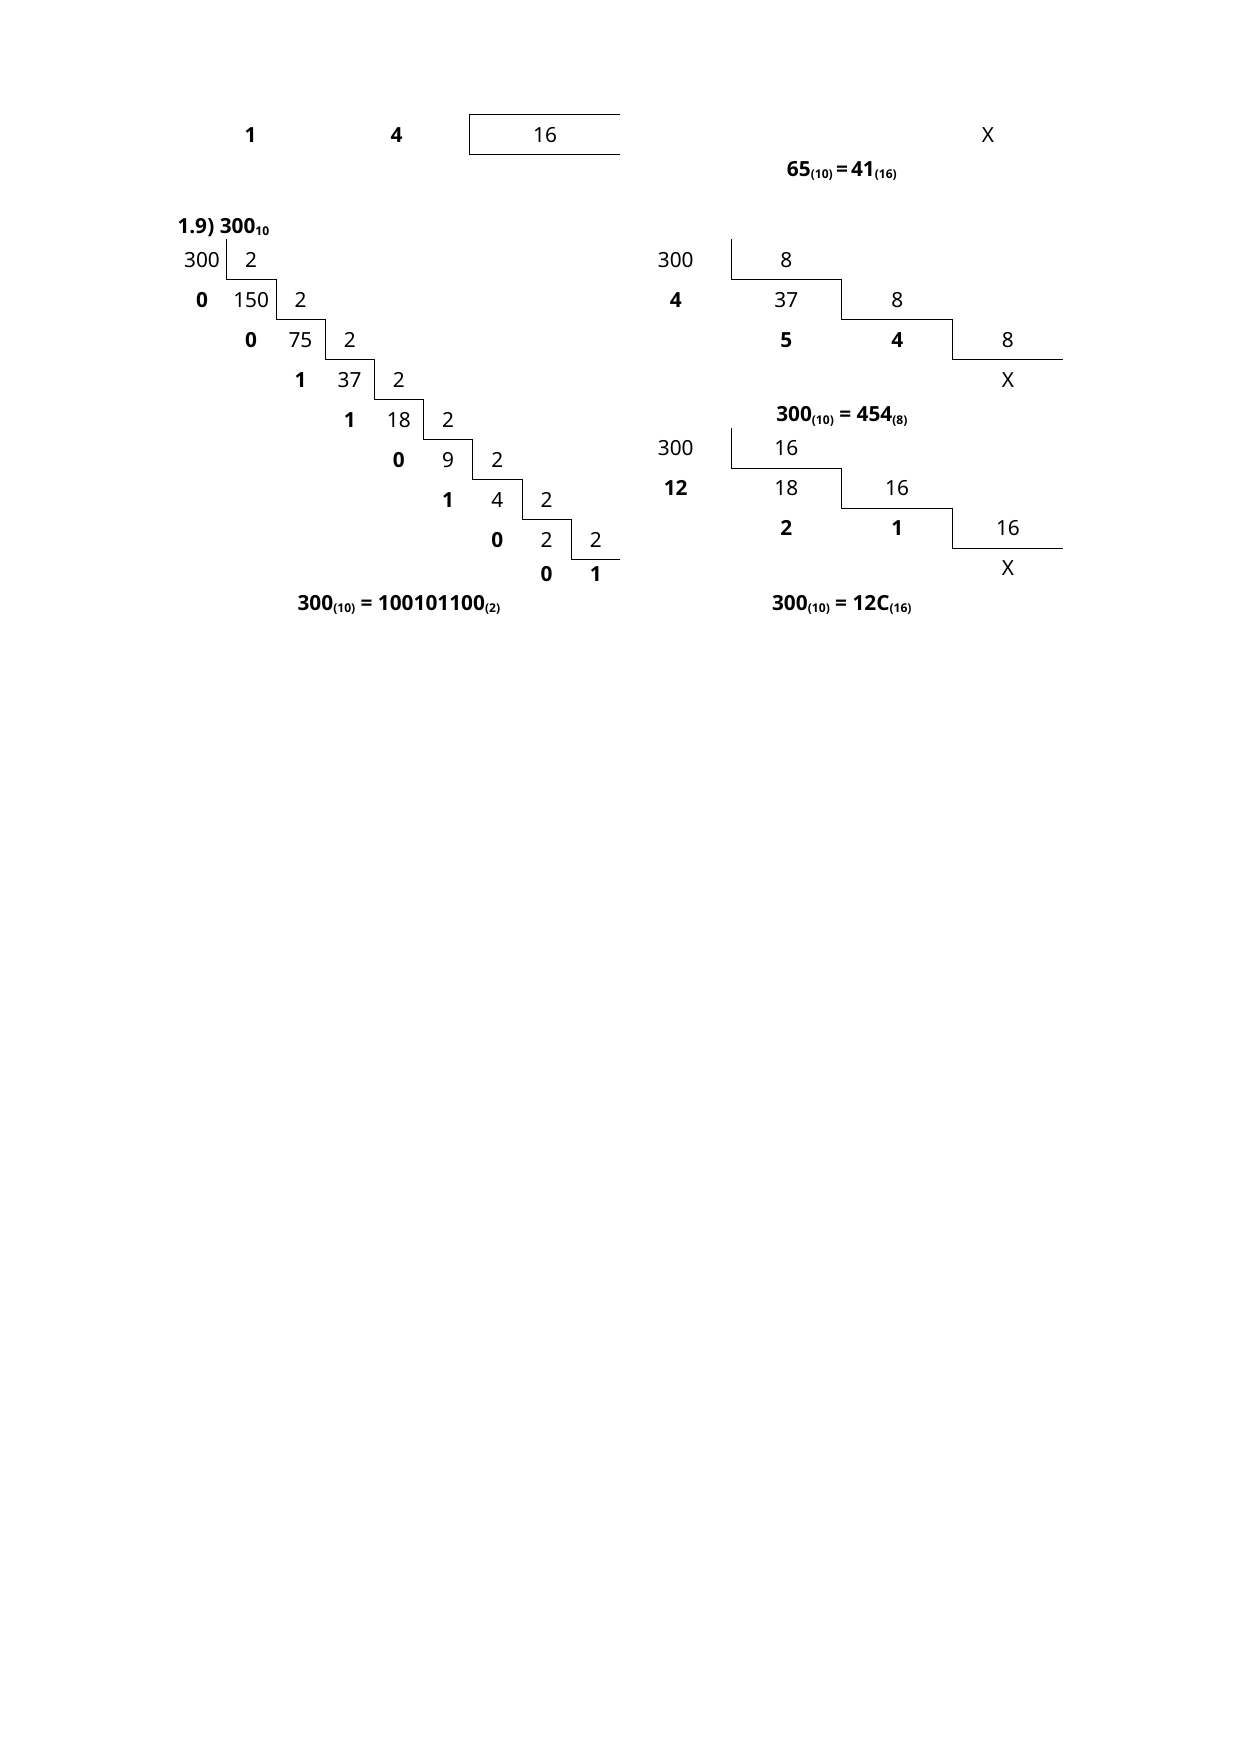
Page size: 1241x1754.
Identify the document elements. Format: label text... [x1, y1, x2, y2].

table_cell [952, 468, 1063, 508]
table_cell 2 [572, 519, 620, 559]
table_cell [177, 399, 226, 439]
table_header 300 [620, 428, 731, 468]
table_cell [522, 439, 571, 479]
table_cell [841, 359, 952, 399]
text 300(10) = 100101100(2) [177, 588, 620, 616]
table_cell 4 [473, 480, 522, 519]
table_cell 5 [731, 319, 841, 359]
table_cell 1 [571, 560, 620, 588]
table_header 16 [732, 428, 841, 468]
table_cell [276, 439, 325, 479]
table_cell [571, 399, 620, 439]
table_header [952, 428, 1063, 468]
table_header [522, 239, 571, 279]
table_cell [226, 519, 276, 559]
table_cell [374, 319, 423, 359]
text 65(10) = 41(16) [620, 154, 1063, 182]
table_cell [522, 279, 571, 319]
table_cell [522, 359, 571, 399]
table_cell [374, 519, 423, 559]
table_cell 0 [226, 319, 276, 359]
table_cell [276, 559, 325, 588]
table_cell [325, 519, 374, 559]
table_cell 9 [423, 440, 472, 479]
table_header 8 [732, 239, 841, 279]
table_cell [620, 359, 731, 399]
table_cell [177, 519, 226, 559]
table_cell 2 [375, 359, 423, 399]
table_header 300 [177, 239, 226, 279]
table_cell [177, 319, 226, 359]
table_header [423, 239, 472, 279]
table_cell 16 [470, 115, 620, 154]
table_cell [620, 508, 731, 548]
table_cell 0 [177, 279, 226, 319]
table_cell 1 [423, 479, 472, 519]
table_cell [473, 279, 522, 319]
table_cell [522, 399, 571, 439]
table_cell 16 [842, 468, 952, 508]
table_cell [177, 359, 226, 399]
table_cell [473, 399, 522, 439]
table_cell [473, 359, 522, 399]
table_header [841, 428, 952, 468]
table_cell 0 [473, 519, 522, 559]
table_cell 0 [374, 439, 423, 479]
table_header 2 [227, 239, 276, 279]
table_cell 150 [226, 280, 276, 319]
table_cell 0 [522, 559, 571, 588]
table_cell 75 [276, 320, 325, 359]
table_cell [226, 479, 276, 519]
table_cell 18 [374, 400, 423, 439]
table_cell 1 [276, 359, 325, 399]
table_cell 12 [620, 468, 731, 508]
table_cell [276, 479, 325, 519]
table_cell [325, 559, 374, 588]
table_cell [374, 279, 423, 319]
table_cell [473, 319, 522, 359]
table_cell 2 [277, 279, 325, 319]
table_cell [952, 279, 1063, 319]
table_cell 2 [326, 319, 374, 359]
table_cell [226, 399, 276, 439]
table_cell [620, 114, 766, 154]
table_cell [325, 439, 374, 479]
table_header [841, 239, 952, 279]
table_cell [423, 319, 472, 359]
table_cell 1 [841, 509, 952, 548]
table_cell [571, 279, 620, 319]
table_cell [325, 479, 374, 519]
table_cell 2 [522, 520, 571, 559]
table_cell 4 [620, 279, 731, 319]
text 300(10) = 454(8) [620, 399, 1063, 428]
table_header [374, 239, 423, 279]
table_cell X [952, 549, 1063, 588]
table_cell [177, 559, 226, 588]
table_cell 2 [731, 508, 841, 548]
table_cell 37 [325, 360, 374, 399]
table_cell 4 [841, 320, 952, 359]
table_cell 37 [731, 280, 841, 319]
table_cell 18 [731, 469, 841, 508]
table_cell X [952, 360, 1063, 399]
table_cell 1 [177, 114, 323, 154]
table_cell [571, 359, 620, 399]
table_header [325, 239, 374, 279]
table_cell [841, 548, 952, 588]
table_header 300 [620, 239, 731, 279]
table_cell [731, 359, 841, 399]
table_cell [226, 559, 276, 588]
table_cell 1 [325, 399, 374, 439]
table_cell [620, 319, 731, 359]
table_cell [374, 559, 423, 588]
table_cell 2 [523, 479, 571, 519]
table_cell [571, 319, 620, 359]
table_cell 2 [473, 439, 522, 479]
table_cell [276, 519, 325, 559]
table_cell [620, 548, 731, 588]
table_cell [374, 479, 423, 519]
table_cell [177, 439, 226, 479]
table_cell [325, 279, 374, 319]
table_header [473, 239, 522, 279]
table_cell [571, 439, 620, 479]
text 1.9) 30010 [177, 211, 1063, 239]
table_cell [423, 519, 472, 559]
table_cell [473, 559, 522, 588]
table_header [276, 239, 325, 279]
table_cell [423, 279, 472, 319]
table_cell 4 [323, 114, 469, 154]
table_cell [423, 359, 472, 399]
table_cell [522, 319, 571, 359]
table_header [571, 239, 620, 279]
table_cell [226, 439, 276, 479]
table_cell [731, 548, 841, 588]
table_cell 2 [424, 399, 472, 439]
table_cell 8 [953, 319, 1063, 359]
table_cell [177, 479, 226, 519]
text 300(10) = 12C(16) [620, 588, 1063, 616]
table_cell 8 [842, 279, 952, 319]
table_cell [276, 399, 325, 439]
table_cell 16 [953, 508, 1063, 548]
table_cell [226, 359, 276, 399]
table_cell [571, 479, 620, 519]
table_cell [423, 559, 472, 588]
table_cell [766, 114, 912, 154]
table_cell X [912, 114, 1063, 154]
table_header [952, 239, 1063, 279]
